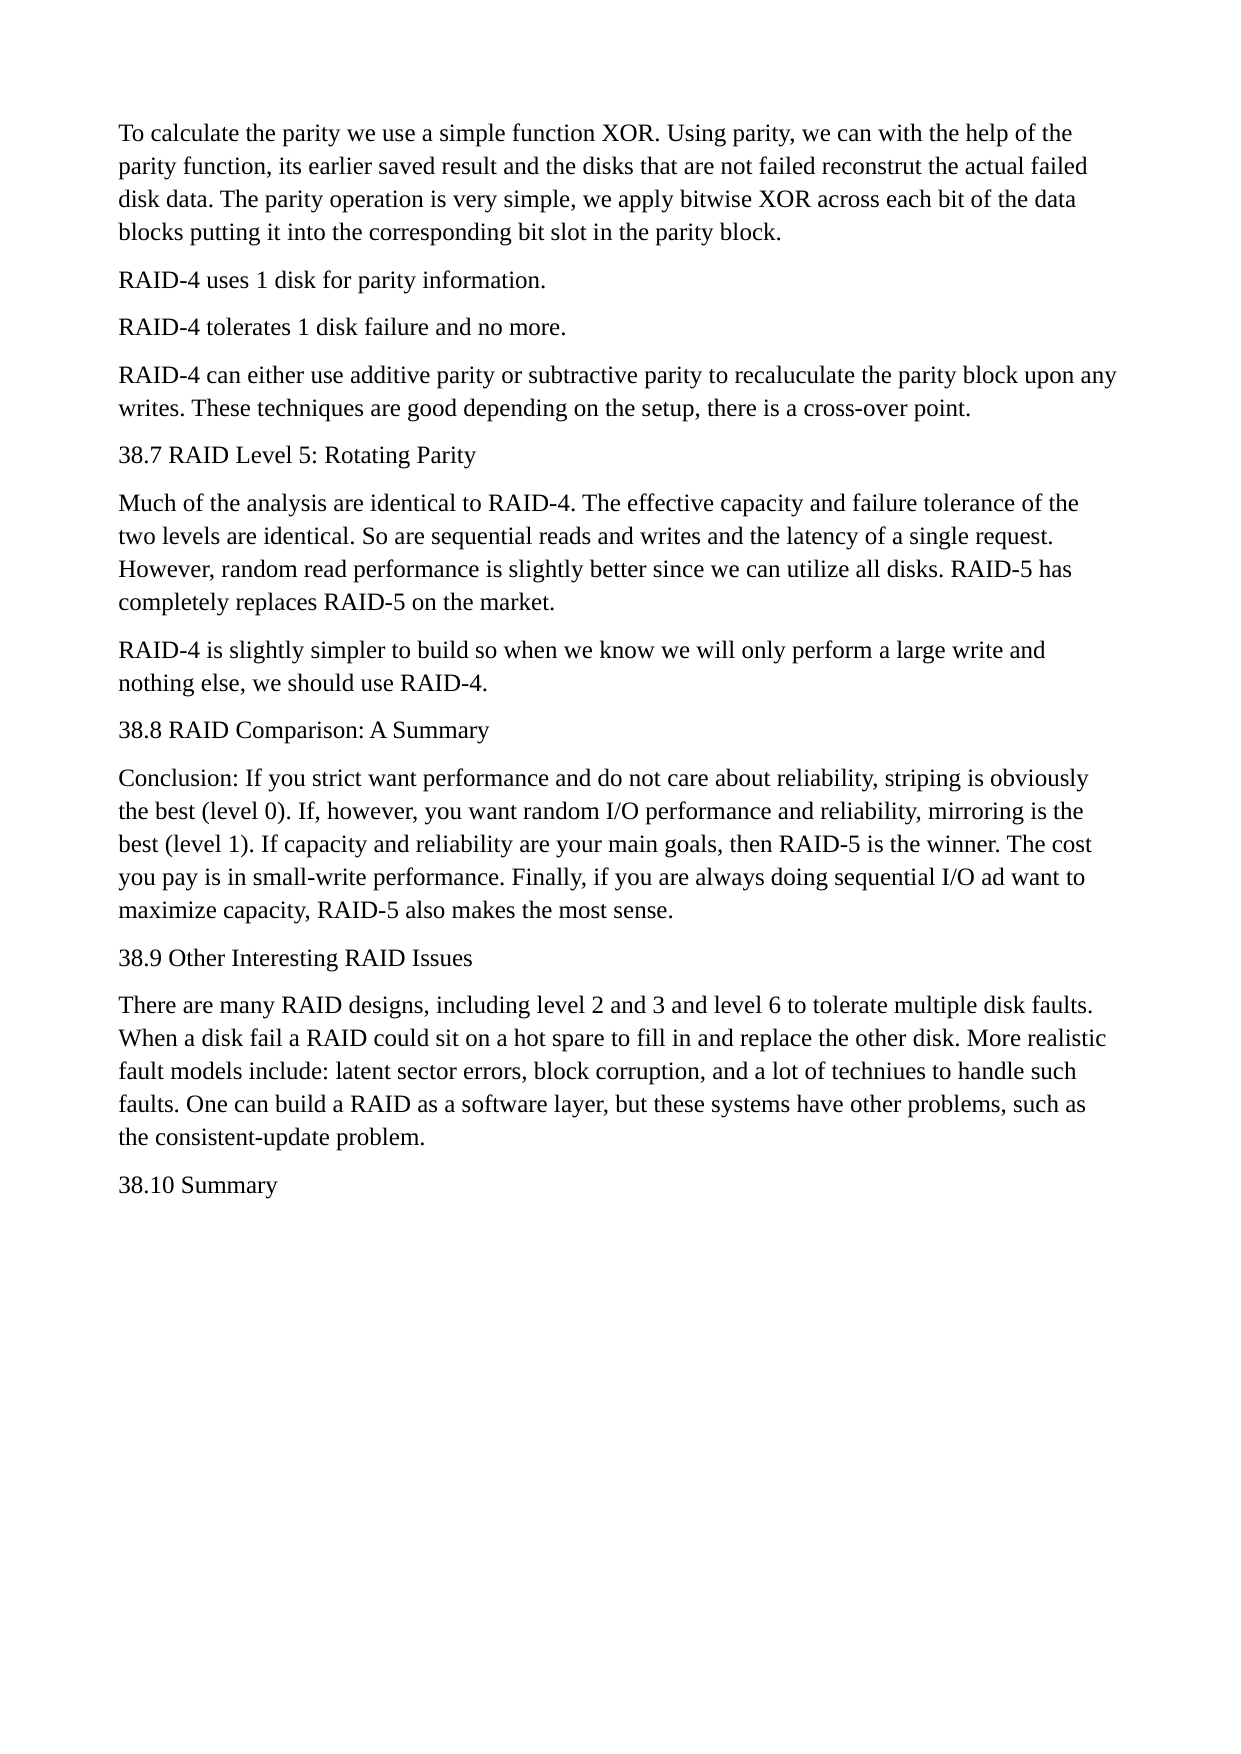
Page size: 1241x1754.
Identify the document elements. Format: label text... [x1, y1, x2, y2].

text RAID-4 uses 1 disk for parity information. [118, 265, 1122, 293]
text 38.10 Summary [118, 1170, 1122, 1199]
text RAID-4 tolerates 1 disk failure and no more. [118, 312, 1122, 341]
text Conclusion: If you strict want performance and do not care about reliability, striping is obviously the best (level 0). If, however, you want random I/O performance and reliability, mirroring is the best (level 1). If capacity and reliability are your main goals, then RAID-5 is the winner. The cost you pay is in small-write performance. Finally, if you are always doing sequential I/O ad want to maximize capacity, RAID-5 also makes the most sense. [118, 763, 1122, 924]
text To calculate the parity we use a simple function XOR. Using parity, we can with the help of the parity function, its earlier saved result and the disks that are not failed reconstrut the actual failed disk data. The parity operation is very simple, we apply bitwise XOR across each bit of the data blocks putting it into the corresponding bit slot in the parity block. [118, 118, 1122, 246]
text There are many RAID designs, including level 2 and 3 and level 6 to tolerate multiple disk faults. When a disk fail a RAID could sit on a hot spare to fill in and replace the other disk. More realistic fault models include: latent sector errors, block corruption, and a lot of techniues to handle such faults. One can build a RAID as a software layer, but these systems have other problems, such as the consistent-update problem. [118, 990, 1122, 1151]
text RAID-4 can either use additive parity or subtractive parity to recaluculate the parity block upon any writes. These techniques are good depending on the setup, there is a cross-over point. [118, 360, 1122, 422]
text Much of the analysis are identical to RAID-4. The effective capacity and failure tolerance of the two levels are identical. So are sequential reads and writes and the latency of a single request. However, random read performance is slightly better since we can utilize all disks. RAID-5 has completely replaces RAID-5 on the market. [118, 488, 1122, 616]
text 38.8 RAID Comparison: A Summary [118, 716, 1122, 744]
text 38.9 Other Interesting RAID Issues [118, 943, 1122, 972]
text 38.7 RAID Level 5: Rotating Parity [118, 441, 1122, 469]
text RAID-4 is slightly simpler to build so when we know we will only perform a large write and nothing else, we should use RAID-4. [118, 635, 1122, 697]
